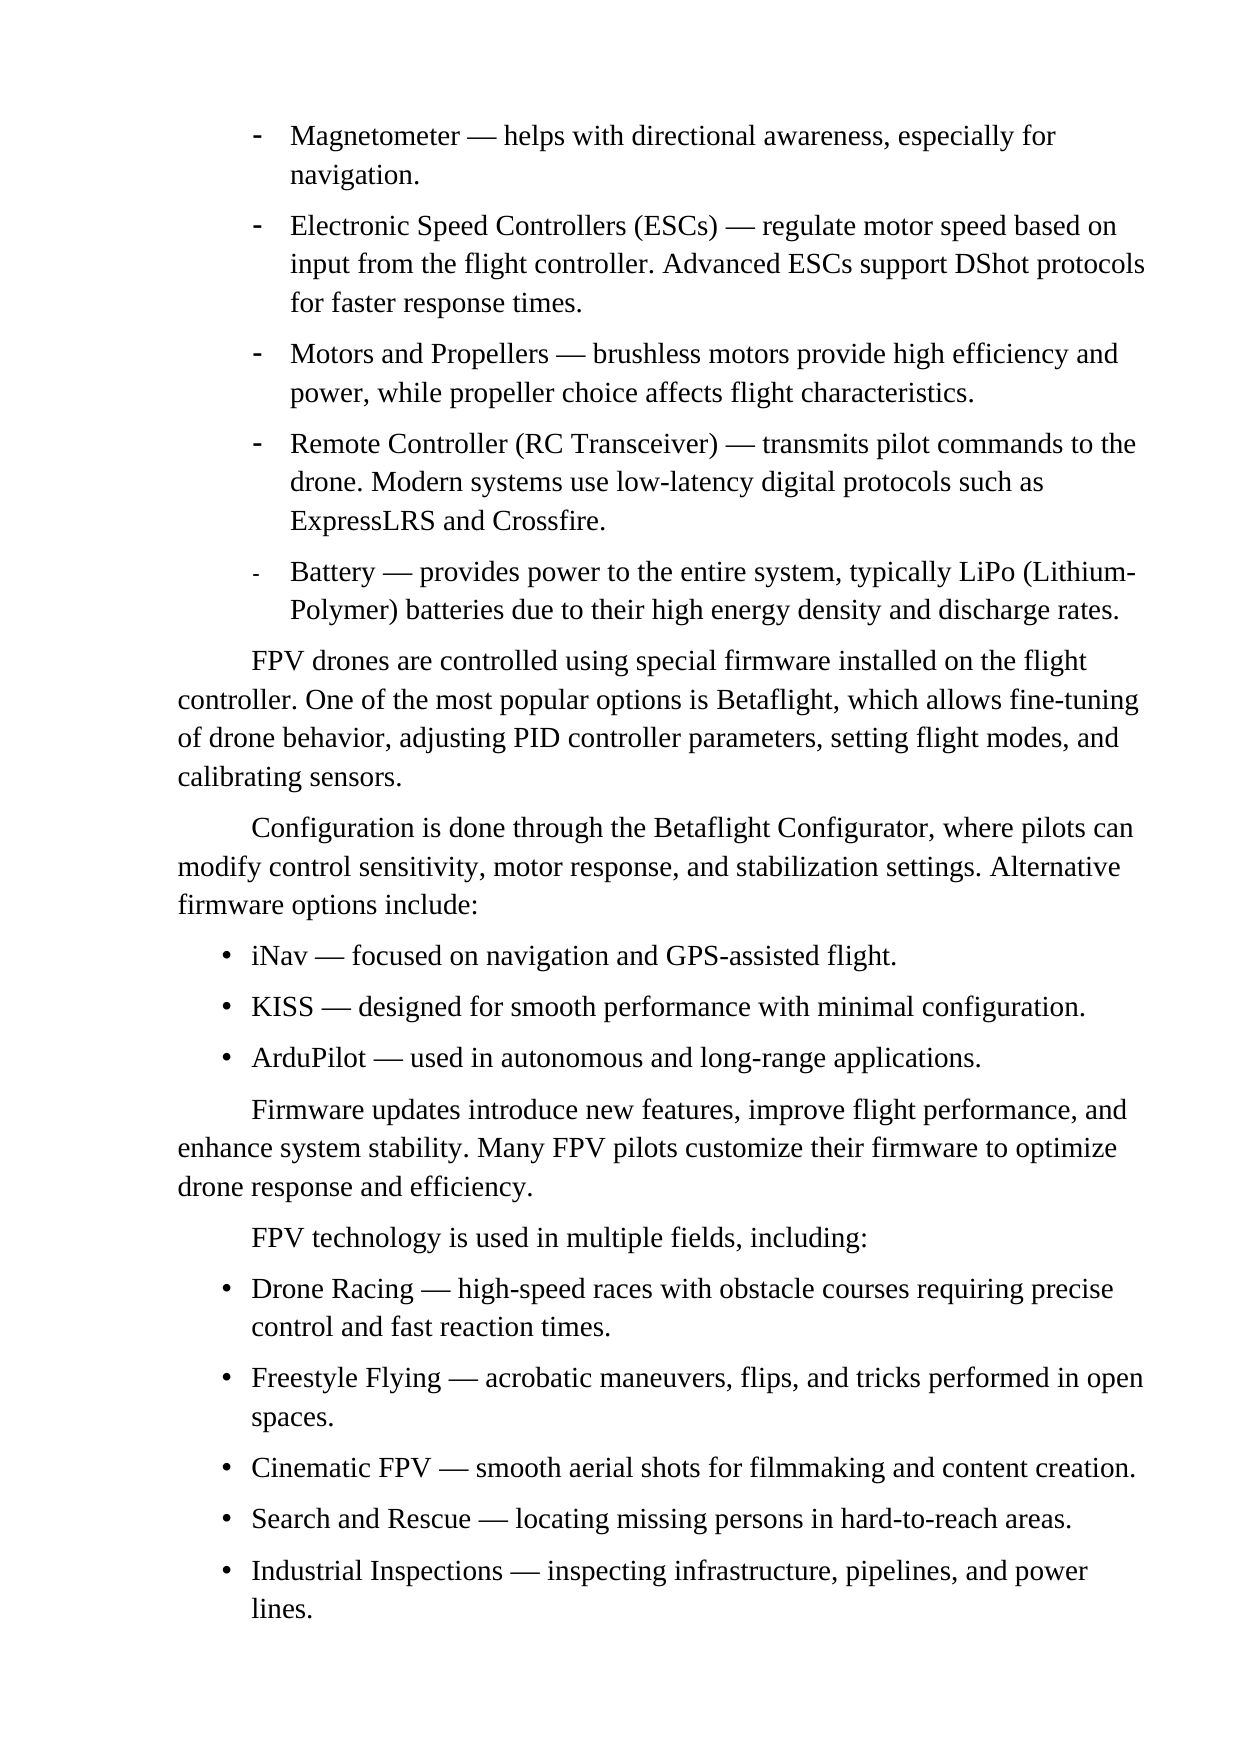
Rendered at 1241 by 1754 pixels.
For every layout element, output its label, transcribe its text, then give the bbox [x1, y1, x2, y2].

list Battery — provides power to the entire system, typically LiPo (Lithium-Polymer) batteries due to their high energy density and discharge rates. [252, 554, 1152, 626]
list Industrial Inspections — inspecting infrastructure, pipelines, and power lines. [222, 1553, 1152, 1625]
text FPV technology is used in multiple fields, including: [177, 1220, 1152, 1253]
list Electronic Speed Controllers (ESCs) — regulate motor speed based on input from the flight controller. Advanced ESCs support DShot protocols for faster response times. [252, 208, 1152, 318]
list Cinematic FPV — smooth aerial shots for filmmaking and content creation. [222, 1450, 1152, 1484]
list Search and Rescue — locating missing persons in hard-to-reach areas. [222, 1501, 1152, 1535]
list Remote Controller (RC Transceiver) — transmits pilot commands to the drone. Modern systems use low-latency digital protocols such as ExpressLRS and Crossfire. [252, 426, 1152, 536]
list Motors and Propellers — brushless motors provide high efficiency and power, while propeller choice affects flight characteristics. [252, 336, 1152, 408]
list Drone Racing — high-speed races with obstacle courses requiring precise control and fast reaction times. [222, 1271, 1152, 1343]
list ArduPilot — used in autonomous and long-range applications. [222, 1041, 1152, 1074]
text Configuration is done through the Betaflight Configurator, where pilots can modify control sensitivity, motor response, and stabilization settings. Alternative firmware options include: [177, 810, 1152, 921]
list KISS — designed for smooth performance with minimal configuration. [222, 989, 1152, 1023]
text FPV drones are controlled using special firmware installed on the flight controller. One of the most popular options is Betaflight, which allows fine-tuning of drone behavior, adjusting PID controller parameters, setting flight modes, and calibrating sensors. [177, 643, 1152, 793]
list Freestyle Flying — acrobatic maneuvers, flips, and tricks performed in open spaces. [222, 1361, 1152, 1433]
list Magnetometer — helps with directional awareness, especially for navigation. [252, 118, 1152, 190]
text Firmware updates introduce new features, improve flight performance, and enhance system stability. Many FPV pilots customize their firmware to optimize drone response and efficiency. [177, 1092, 1152, 1202]
list iNav — focused on navigation and GPS-assisted flight. [222, 938, 1152, 972]
